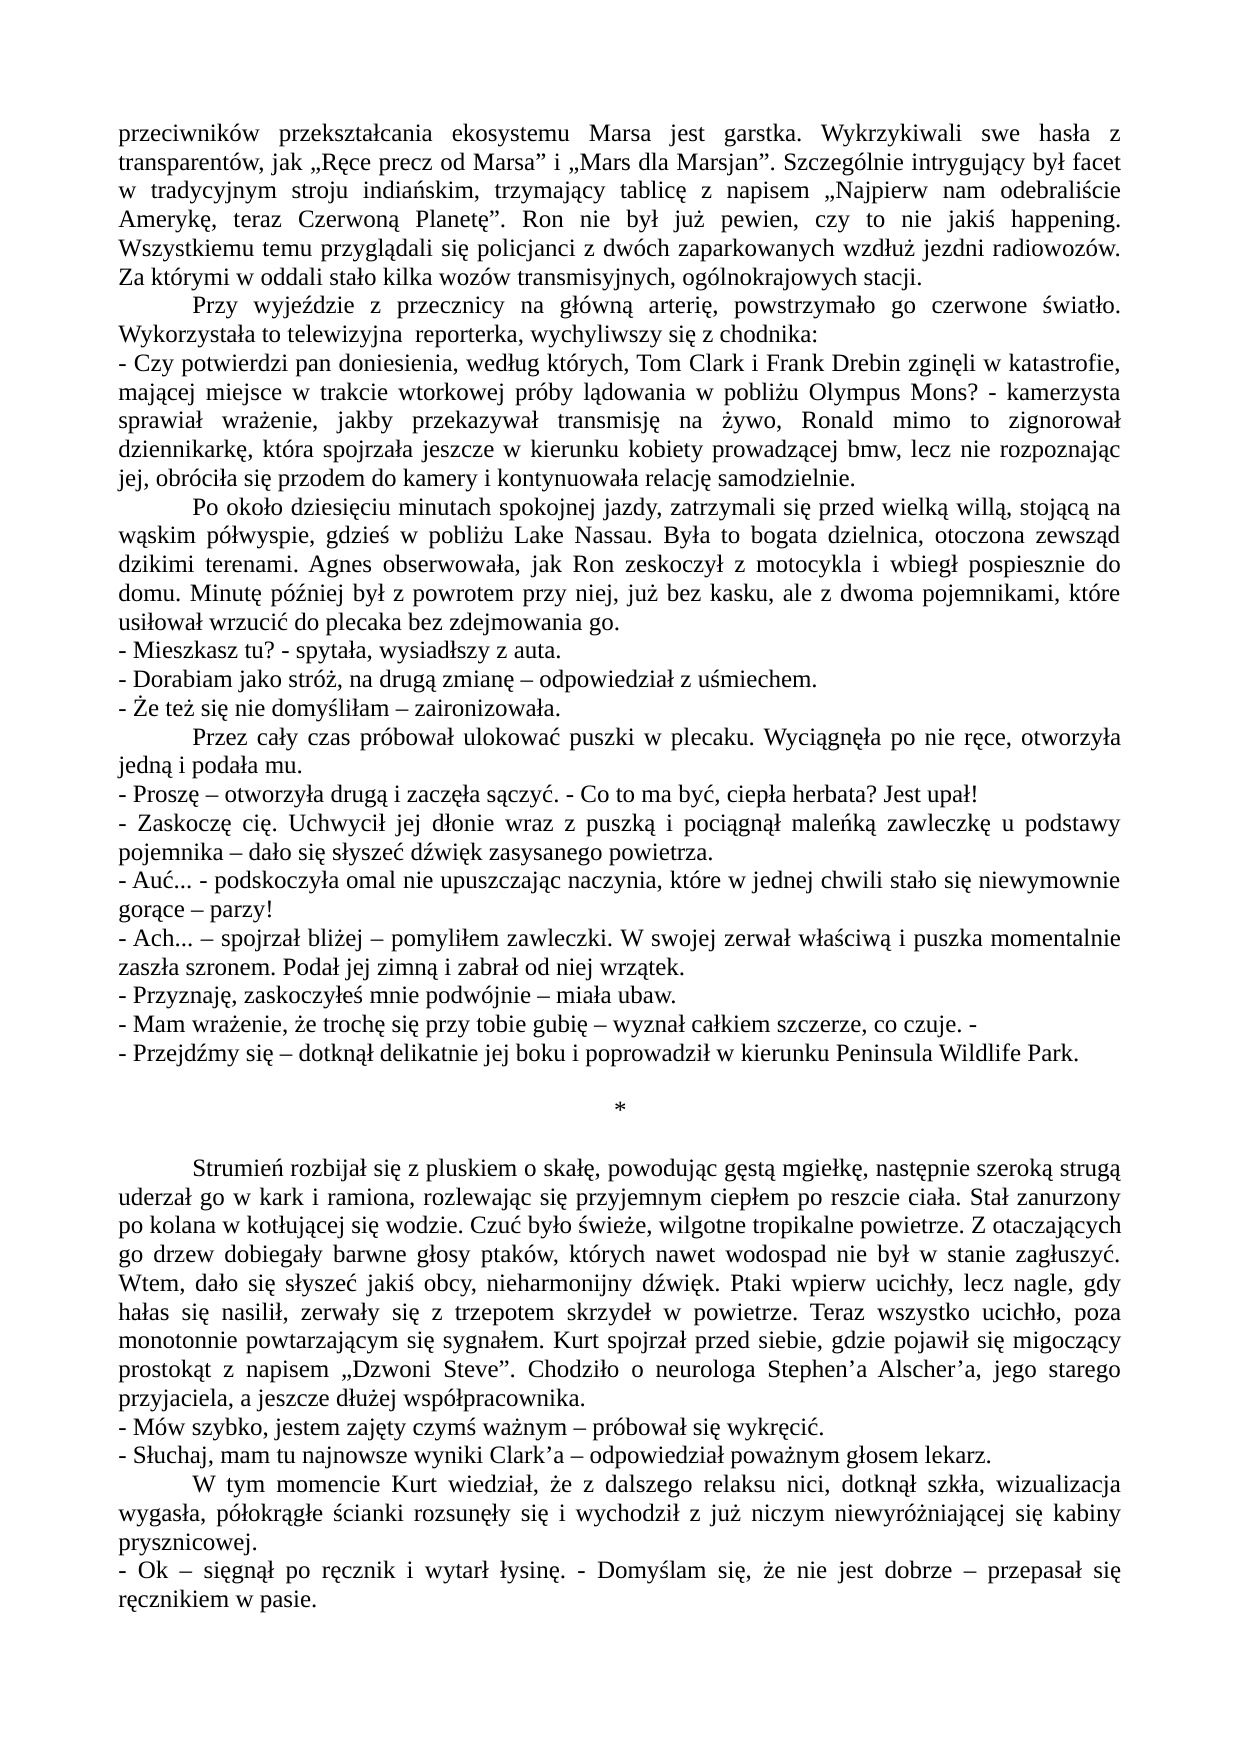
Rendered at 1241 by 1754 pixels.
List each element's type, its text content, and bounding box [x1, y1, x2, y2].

text - Zaskoczę cię. Uchwycił jej dłonie wraz z puszką i pociągnął maleńką zawleczkę u podstawy pojemnika – dało się słyszeć dźwięk zasysanego powietrza. [118, 808, 1122, 866]
text - Czy potwierdzi pan doniesienia, według których, Tom Clark i Frank Drebin zginęli w katastrofie, mającej miejsce w trakcie wtorkowej próby lądowania w pobliżu Olympus Mons? - kamerzysta sprawiał wrażenie, jakby przekazywał transmisję na żywo, Ronald mimo to zignorował dziennikarkę, która spojrzała jeszcze w kierunku kobiety prowadzącej bmw, lecz nie rozpoznając jej, obróciła się przodem do kamery i kontynuowała relację samodzielnie. [118, 348, 1122, 492]
text Po około dziesięciu minutach spokojnej jazdy, zatrzymali się przed wielką willą, stojącą na wąskim półwyspie, gdzieś w pobliżu Lake Nassau. Była to bogata dzielnica, otoczona zewsząd dzikimi terenami. Agnes obserwowała, jak Ron zeskoczył z motocykla i wbiegł pospiesznie do domu. Minutę później był z powrotem przy niej, już bez kasku, ale z dwoma pojemnikami, które usiłował wrzucić do plecaka bez zdejmowania go. [118, 492, 1122, 636]
text - Słuchaj, mam tu najnowsze wyniki Clark’a – odpowiedział poważnym głosem lekarz. [118, 1441, 1122, 1469]
text * [118, 1096, 1122, 1124]
text - Dorabiam jako stróż, na drugą zmianę – odpowiedział z uśmiechem. [118, 664, 1122, 693]
text - Ach... – spojrzał bliżej – pomyliłem zawleczki. W swojej zerwał właściwą i puszka momentalnie zaszła szronem. Podał jej zimną i zabrał od niej wrzątek. [118, 923, 1122, 981]
text - Ok – sięgnął po ręcznik i wytarł łysinę. - Domyślam się, że nie jest dobrze – przepasał się ręcznikiem w pasie. [118, 1556, 1122, 1613]
text - Przyznaję, zaskoczyłeś mnie podwójnie – miała ubaw. [118, 981, 1122, 1009]
text - Przejdźmy się – dotknął delikatnie jej boku i poprowadził w kierunku Peninsula Wildlife Park. [118, 1038, 1122, 1067]
text - Mów szybko, jestem zajęty czymś ważnym – próbował się wykręcić. [118, 1412, 1122, 1441]
text W tym momencie Kurt wiedział, że z dalszego relaksu nici, dotknął szkła, wizualizacja wygasła, półokrągłe ścianki rozsunęły się i wychodził z już niczym niewyróżniającej się kabiny prysznicowej. [118, 1469, 1122, 1556]
text przeciwników przekształcania ekosystemu Marsa jest garstka. Wykrzykiwali swe hasła z transparentów, jak „Ręce precz od Marsa” i „Mars dla Marsjan”. Szczególnie intrygujący był facet w tradycyjnym stroju indiańskim, trzymający tablicę z napisem „Najpierw nam odebraliście Amerykę, teraz Czerwoną Planetę”. Ron nie był już pewien, czy to nie jakiś happening. Wszystkiemu temu przyglądali się policjanci z dwóch zaparkowanych wzdłuż jezdni radiowozów. Za którymi w oddali stało kilka wozów transmisyjnych, ogólnokrajowych stacji. [118, 118, 1122, 291]
text - Że też się nie domyśliłam – zaironizowała. [118, 693, 1122, 722]
text Strumień rozbijał się z pluskiem o skałę, powodując gęstą mgiełkę, następnie szeroką strugą uderzał go w kark i ramiona, rozlewając się przyjemnym ciepłem po reszcie ciała. Stał zanurzony po kolana w kotłującej się wodzie. Czuć było świeże, wilgotne tropikalne powietrze. Z otaczających go drzew dobiegały barwne głosy ptaków, których nawet wodospad nie był w stanie zagłuszyć. Wtem, dało się słyszeć jakiś obcy, nieharmonijny dźwięk. Ptaki wpierw ucichły, lecz nagle, gdy hałas się nasilił, zerwały się z trzepotem skrzydeł w powietrze. Teraz wszystko ucichło, poza monotonnie powtarzającym się sygnałem. Kurt spojrzał przed siebie, gdzie pojawił się migoczący prostokąt z napisem „Dzwoni Steve”. Chodziło o neurologa Stephen’a Alscher’a, jego starego przyjaciela, a jeszcze dłużej współpracownika. [118, 1153, 1122, 1412]
text - Auć... - podskoczyła omal nie upuszczając naczynia, które w jednej chwili stało się niewymownie gorące – parzy! [118, 866, 1122, 923]
text - Mieszkasz tu? - spytała, wysiadłszy z auta. [118, 636, 1122, 664]
text - Mam wrażenie, że trochę się przy tobie gubię – wyznał całkiem szczerze, co czuje. - [118, 1009, 1122, 1038]
text Przy wyjeździe z przecznicy na główną arterię, powstrzymało go czerwone światło. Wykorzystała to telewizyjna reporterka, wychyliwszy się z chodnika: [118, 291, 1122, 348]
text Przez cały czas próbował ulokować puszki w plecaku. Wyciągnęła po nie ręce, otworzyła jedną i podała mu. [118, 722, 1122, 779]
text - Proszę – otworzyła drugą i zaczęła sączyć. - Co to ma być, ciepła herbata? Jest upał! [118, 779, 1122, 808]
